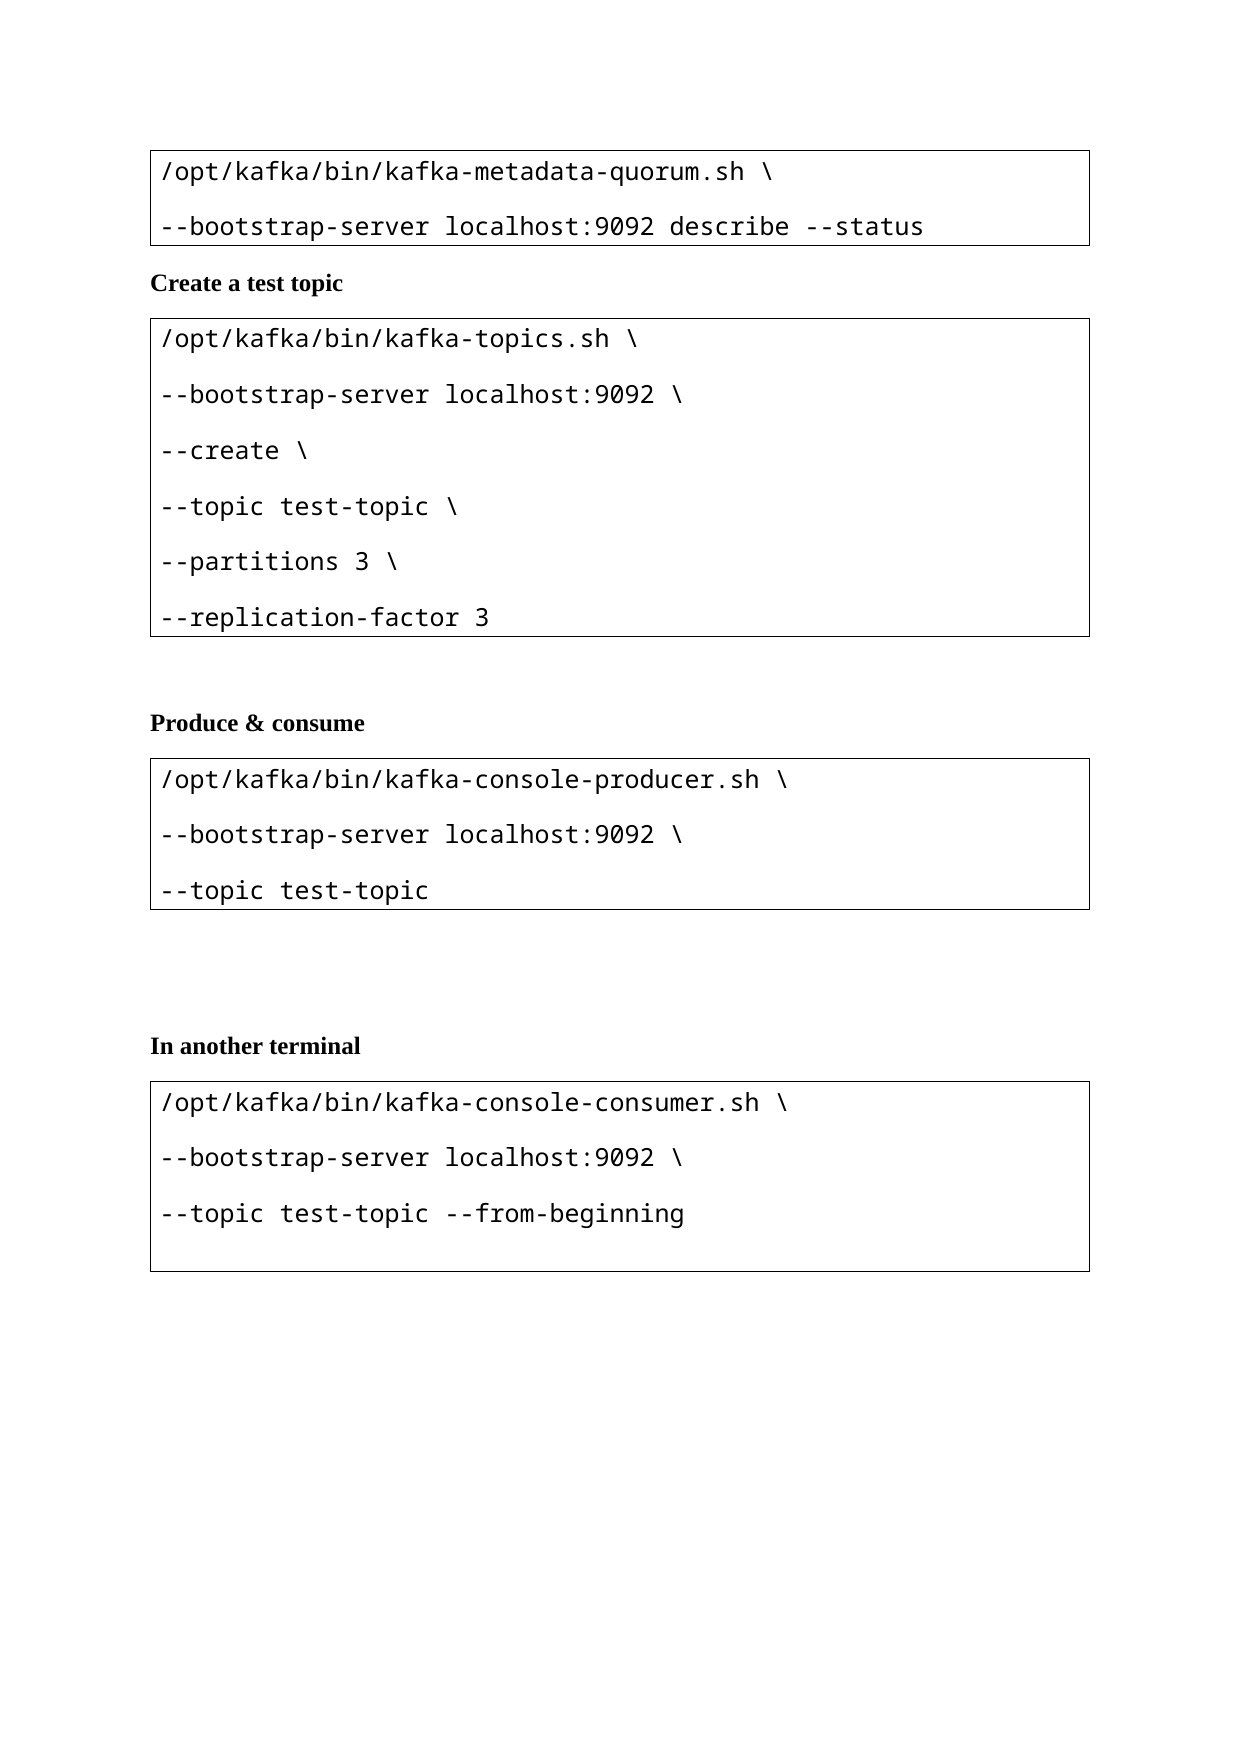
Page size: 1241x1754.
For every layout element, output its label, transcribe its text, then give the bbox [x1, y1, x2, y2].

text --replication-factor 3 [151, 597, 1089, 636]
text /opt/kafka/bin/kafka-console-consumer.sh \ [151, 1082, 1089, 1118]
text --bootstrap-server localhost:9092 \ [151, 1137, 1089, 1174]
text /opt/kafka/bin/kafka-console-producer.sh \ [151, 759, 1089, 795]
text Create a test topic [150, 268, 1090, 297]
text /opt/kafka/bin/kafka-metadata-quorum.sh \ [151, 151, 1089, 187]
text /opt/kafka/bin/kafka-topics.sh \ [151, 319, 1089, 355]
text --bootstrap-server localhost:9092 \ [151, 373, 1089, 411]
text --bootstrap-server localhost:9092 describe --status [151, 206, 1089, 245]
text Produce & consume [150, 708, 1090, 737]
text In another terminal [150, 1031, 1090, 1060]
text --topic test-topic --from-beginning [151, 1193, 1089, 1271]
text --bootstrap-server localhost:9092 \ [151, 814, 1089, 851]
text --partitions 3 \ [151, 541, 1089, 578]
text --create \ [151, 429, 1089, 466]
text --topic test-topic [151, 870, 1089, 909]
text --topic test-topic \ [151, 485, 1089, 522]
